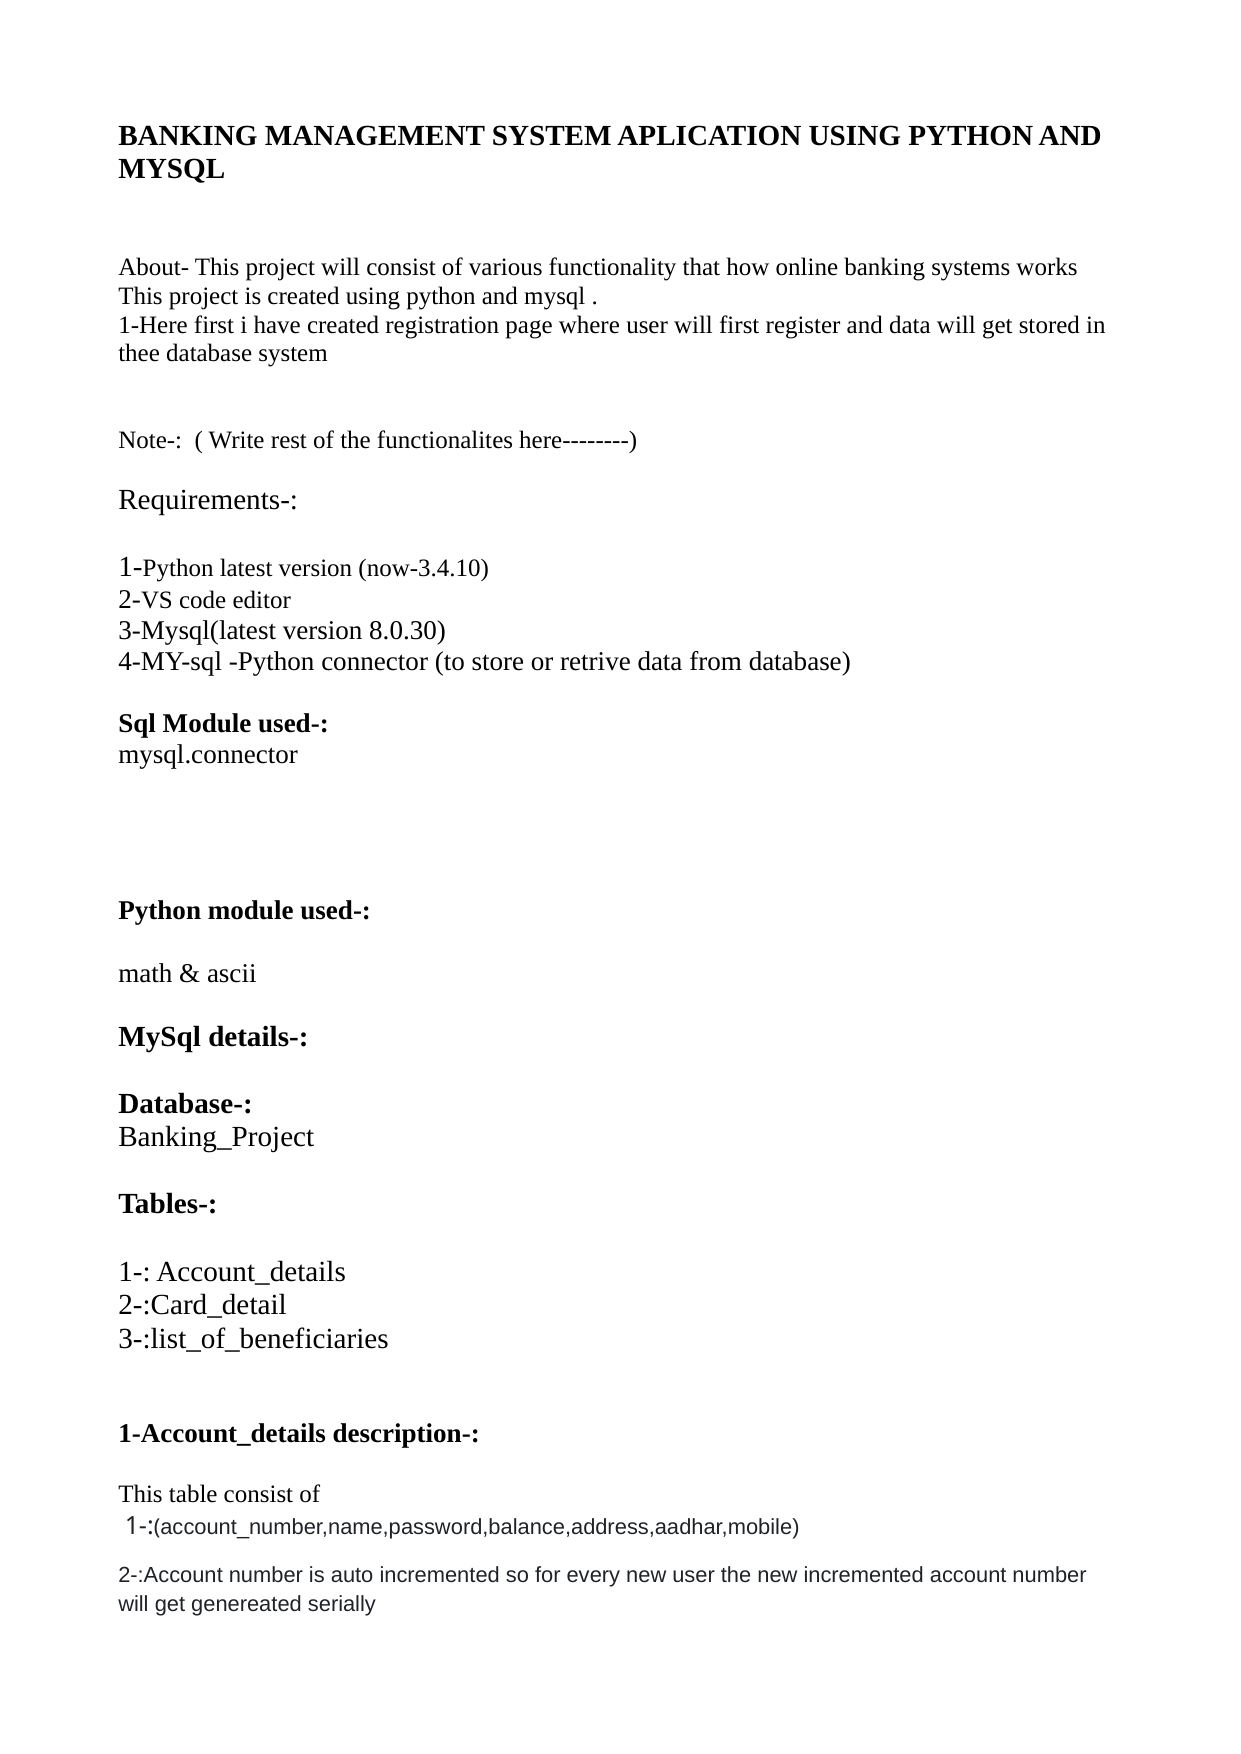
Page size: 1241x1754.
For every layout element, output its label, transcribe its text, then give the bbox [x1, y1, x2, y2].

text 1-Here first i have created registration page where user will first register and data will get stored in thee database system [118, 310, 1122, 367]
text 4-MY-sql -Python connector (to store or retrive data from database) [118, 645, 1122, 676]
text Requirements-: [118, 482, 1122, 516]
text 3-:list_of_beneficiaries [118, 1321, 1122, 1354]
text Tables-: [118, 1187, 1122, 1220]
text Database-: [118, 1086, 1122, 1119]
text math & ascii [118, 957, 1122, 988]
text Sql Module used-: [118, 707, 1122, 739]
text About- This project will consist of various functionality that how online banking systems works [118, 252, 1122, 281]
text 1-Python latest version (now-3.4.10) [118, 549, 1122, 583]
text MySql details-: [118, 1019, 1122, 1052]
text Banking_Project [118, 1119, 1122, 1153]
text Python module used-: [118, 894, 1122, 926]
text 1-Account_details description-: [118, 1417, 1122, 1448]
text 2-:Card_detail [118, 1287, 1122, 1321]
text mysql.connector [118, 739, 1122, 770]
text 2-:Account number is auto incremented so for every new user the new incremented account number will get genereated serially [118, 1561, 1122, 1616]
text 1-: Account_details [118, 1254, 1122, 1287]
text This project is created using python and mysql . [118, 281, 1122, 310]
text 3-Mysql(latest version 8.0.30) [118, 614, 1122, 645]
text 2-VS code editor [118, 583, 1122, 614]
text This table consist of [118, 1479, 1122, 1508]
text BANKING MANAGEMENT SYSTEM APLICATION USING PYTHON AND MYSQL [118, 118, 1122, 185]
text 1-:(account_number,name,password,balance,address,aadhar,mobile) [118, 1508, 1122, 1542]
text Note-: ( Write rest of the functionalites here--------) [118, 425, 1122, 453]
